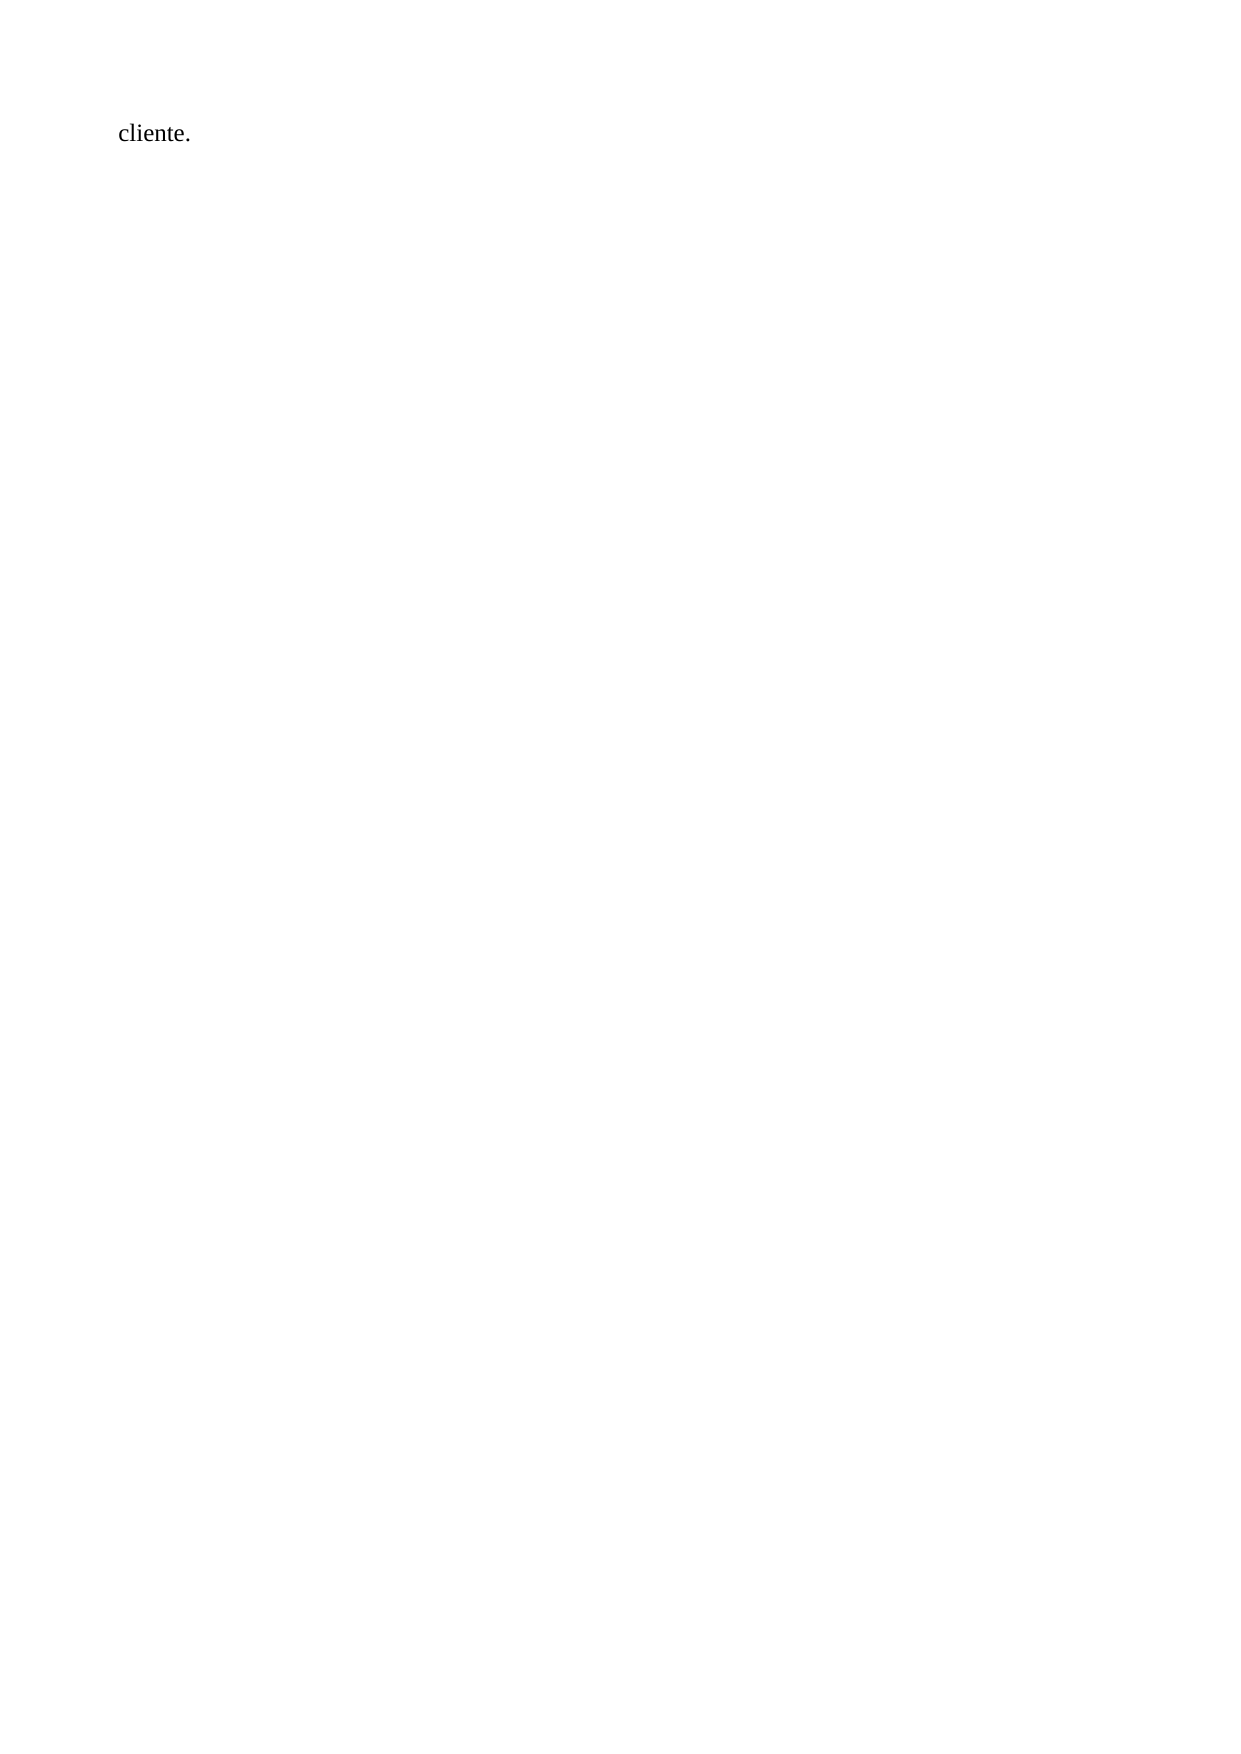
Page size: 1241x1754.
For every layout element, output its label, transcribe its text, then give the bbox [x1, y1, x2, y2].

text cliente. [118, 118, 1122, 147]
